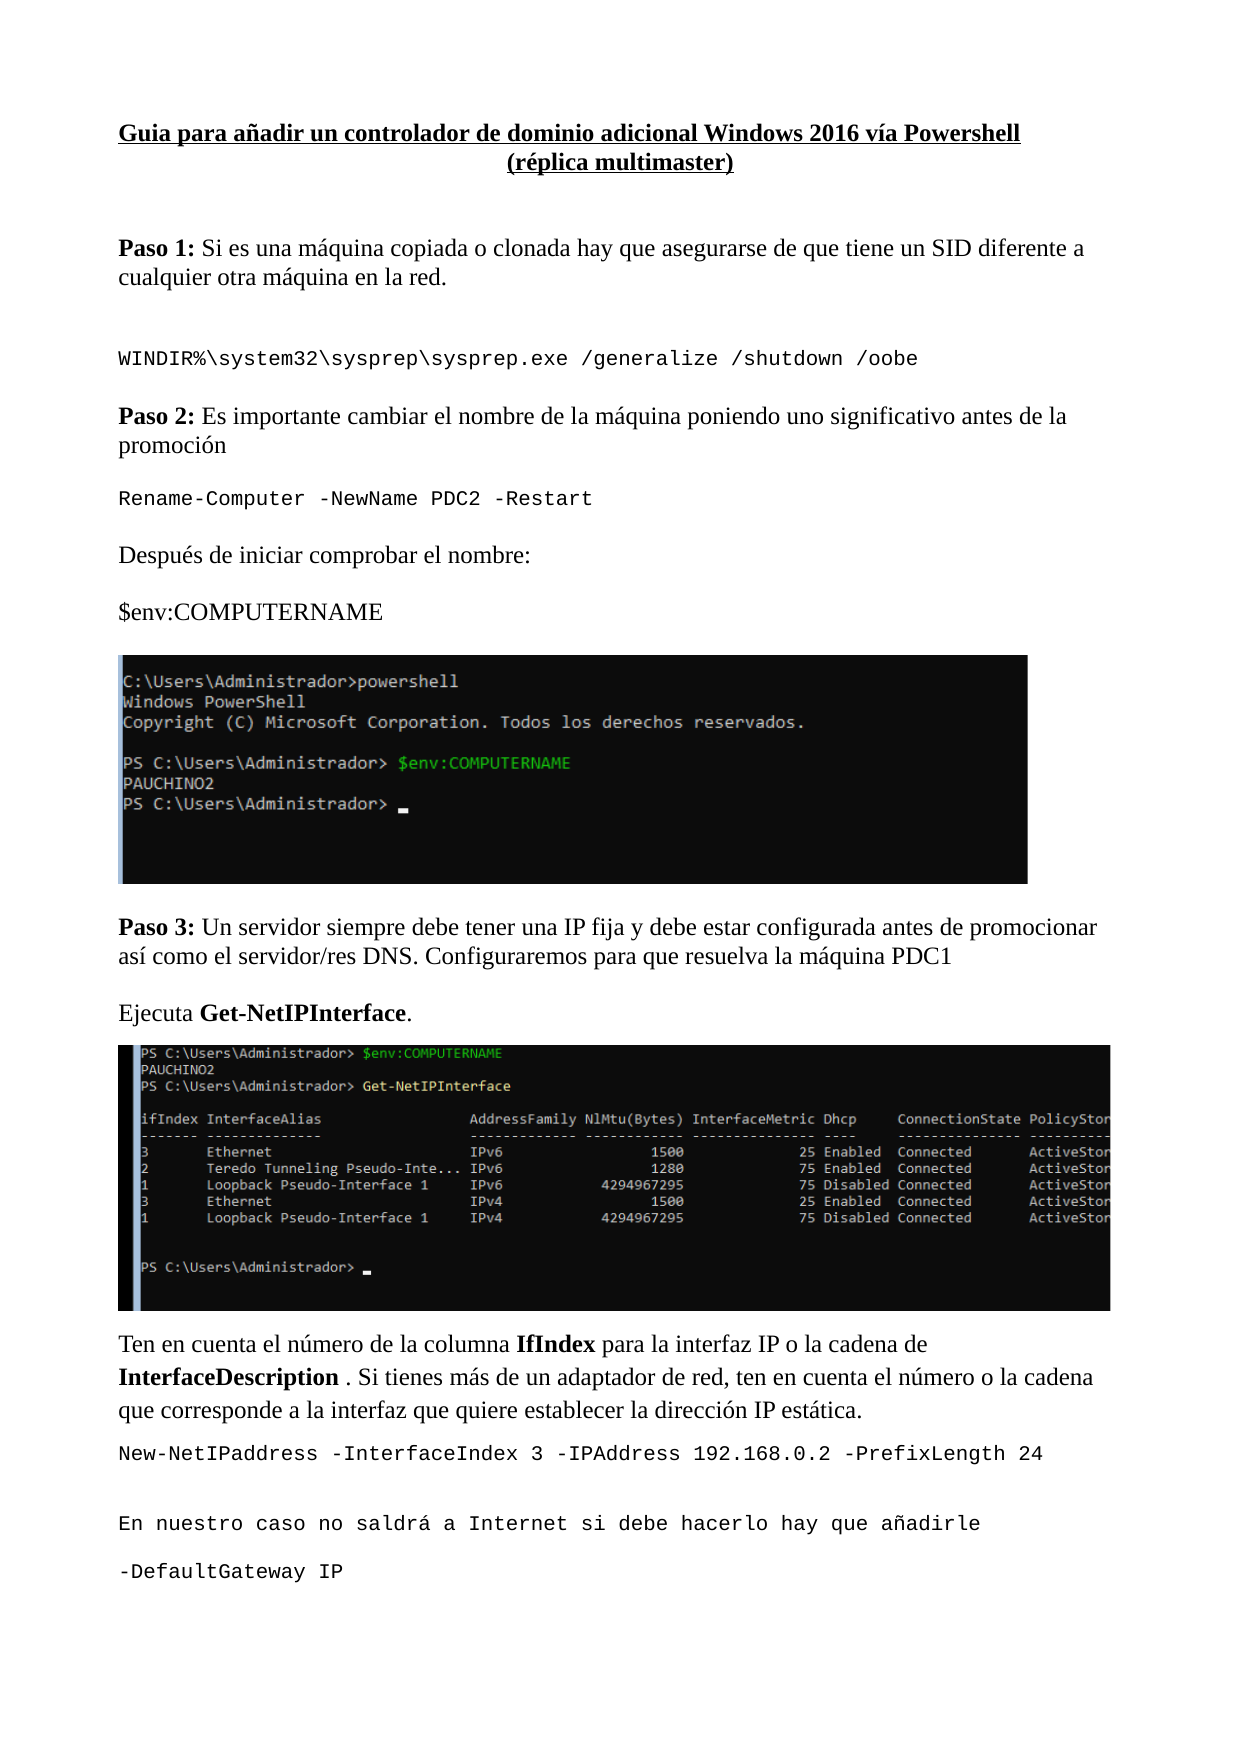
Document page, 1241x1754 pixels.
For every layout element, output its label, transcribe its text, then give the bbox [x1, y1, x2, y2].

text Ejecuta Get-NetIPInterface. [118, 998, 1122, 1027]
text $env:COMPUTERNAME [118, 597, 1122, 626]
text Rename-Computer -NewName PDC2 -Restart [118, 487, 1122, 511]
text Paso 3: Un servidor siempre debe tener una IP fija y debe estar configurada antes de promocionar así como el servidor/res DNS. Configuraremos para que resuelva la máquina PDC1 [118, 912, 1122, 969]
text WINDIR%\system32\sysprep\sysprep.exe /generalize /shutdown /oobe [118, 348, 1122, 372]
text Ten en cuenta el número de la columna IfIndex para la interfaz IP o la cadena de InterfaceDescription . Si tienes más de un adaptador de red, ten en cuenta el número o la cadena que corresponde a la interfaz que quiere establecer la dirección IP estática. [118, 1329, 1122, 1424]
text Paso 2: Es importante cambiar el nombre de la máquina poniendo uno significativo antes de la promoción [118, 401, 1122, 459]
text -DefaultGateway IP [118, 1561, 1122, 1584]
text Paso 1: Si es una máquina copiada o clonada hay que asegurarse de que tiene un SID diferente a cualquier otra máquina en la red. [118, 233, 1122, 291]
text (réplica multimaster) [118, 147, 1122, 176]
text Guia para añadir un controlador de dominio adicional Windows 2016 vía Powershell [118, 118, 1122, 147]
text New-NetIPaddress -InterfaceIndex 3 -IPAddress 192.168.0.2 -PrefixLength 24 [118, 1442, 1122, 1466]
text Después de iniciar comprobar el nombre: [118, 540, 1122, 569]
text En nuestro caso no saldrá a Internet si debe hacerlo hay que añadirle [118, 1513, 1122, 1537]
